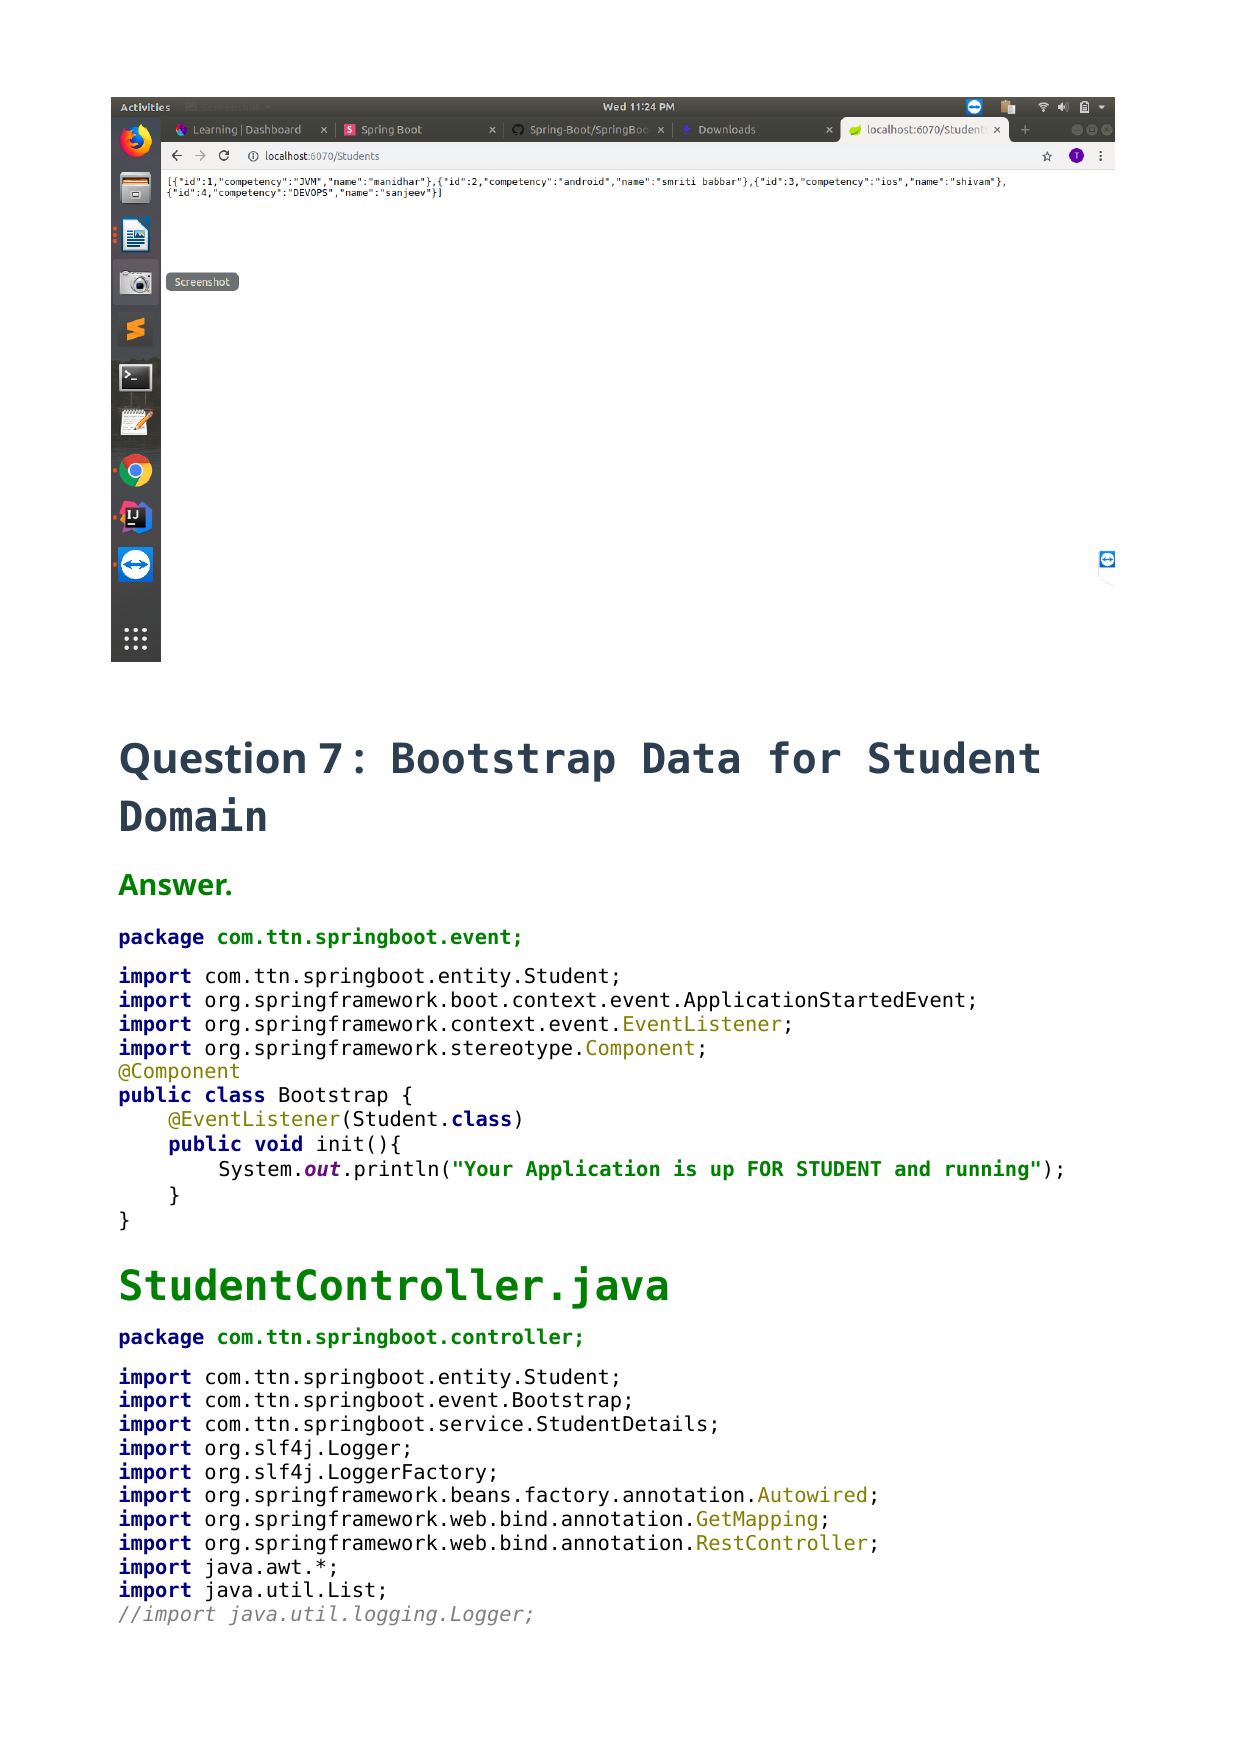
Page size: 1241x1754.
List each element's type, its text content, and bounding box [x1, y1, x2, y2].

picture [111, 97, 1115, 662]
text import org.springframework.web.bind.annotation.RestController; [118, 1531, 1122, 1555]
text Answer. [118, 864, 1122, 904]
text import org.springframework.beans.factory.annotation.Autowired; [118, 1484, 1122, 1508]
text import org.slf4j.Logger; [118, 1436, 1122, 1460]
text } [118, 1208, 1122, 1232]
text import org.springframework.stereotype.Component; [118, 1036, 1122, 1060]
text import java.awt.*; [118, 1555, 1122, 1579]
text StudentController.java [118, 1262, 1122, 1310]
text import com.ttn.springboot.entity.Student; [118, 1365, 1122, 1389]
text package com.ttn.springboot.event; [118, 926, 1122, 949]
text @EventListener(Student.class) [118, 1107, 1122, 1133]
text @Component [118, 1060, 1122, 1084]
text //import java.util.logging.Logger; [118, 1603, 1122, 1626]
text import java.util.List; [118, 1579, 1122, 1603]
text import com.ttn.springboot.service.StudentDetails; [118, 1413, 1122, 1436]
text import com.ttn.springboot.entity.Student; [118, 965, 1122, 989]
text import org.slf4j.LoggerFactory; [118, 1460, 1122, 1484]
text public class Bootstrap { [118, 1084, 1122, 1107]
text } [118, 1183, 1122, 1208]
text package com.ttn.springboot.controller; [118, 1326, 1122, 1349]
text public void init(){ [118, 1133, 1122, 1158]
text import org.springframework.boot.context.event.ApplicationStartedEvent; [118, 989, 1122, 1012]
text System.out.println("Your Application is up FOR STUDENT and running"); [118, 1158, 1122, 1183]
text import com.ttn.springboot.event.Bootstrap; [118, 1389, 1122, 1413]
text import org.springframework.context.event.EventListener; [118, 1012, 1122, 1036]
text import org.springframework.web.bind.annotation.GetMapping; [118, 1508, 1122, 1531]
text Question 7 : Bootstrap Data for Student Domain [118, 729, 1122, 842]
